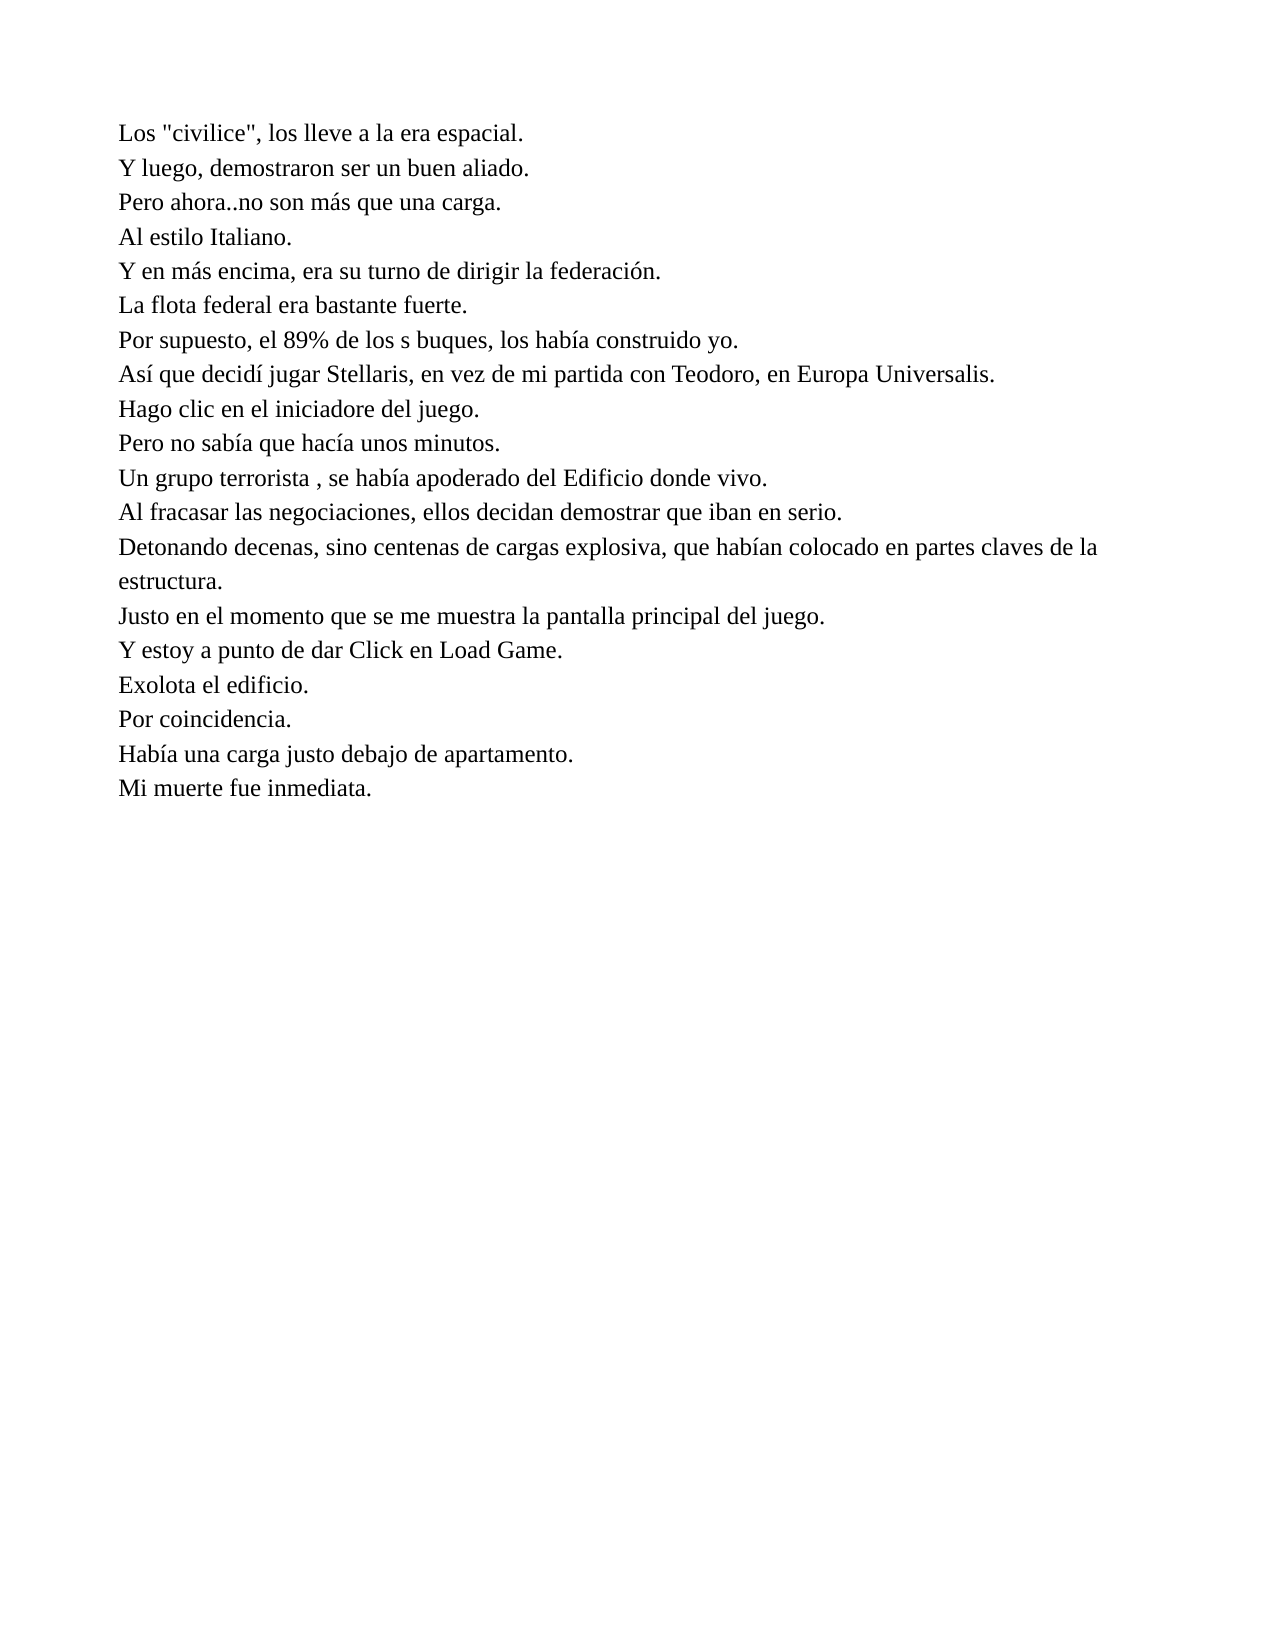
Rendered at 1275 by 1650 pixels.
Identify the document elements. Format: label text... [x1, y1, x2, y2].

text Los "civilice", los lleve a la era espacial. Y luego, demostraron ser un buen aliado. Pero ahora..no son más que una carga. Al estilo Italiano. Y en más encima, era su turno de dirigir la federación. La flota federal era bastante fuerte. Por supuesto, el 89% de los s buques, los había construido yo. Así que decidí jugar Stellaris, en vez de mi partida con Teodoro, en Europa Universalis. Hago clic en el iniciadore del juego. Pero no sabía que hacía unos minutos. Un grupo terrorista , se había apoderado del Edificio donde vivo. Al fracasar las negociaciones, ellos decidan demostrar que iban en serio. Detonando decenas, sino centenas de cargas explosiva, que habían colocado en partes claves de la estructura. Justo en el momento que se me muestra la pantalla principal del juego. Y estoy a punto de dar Click en Load Game. Exolota el edificio. Por coincidencia. Había una carga justo debajo de apartamento. Mi muerte fue inmediata. [118, 118, 1157, 802]
